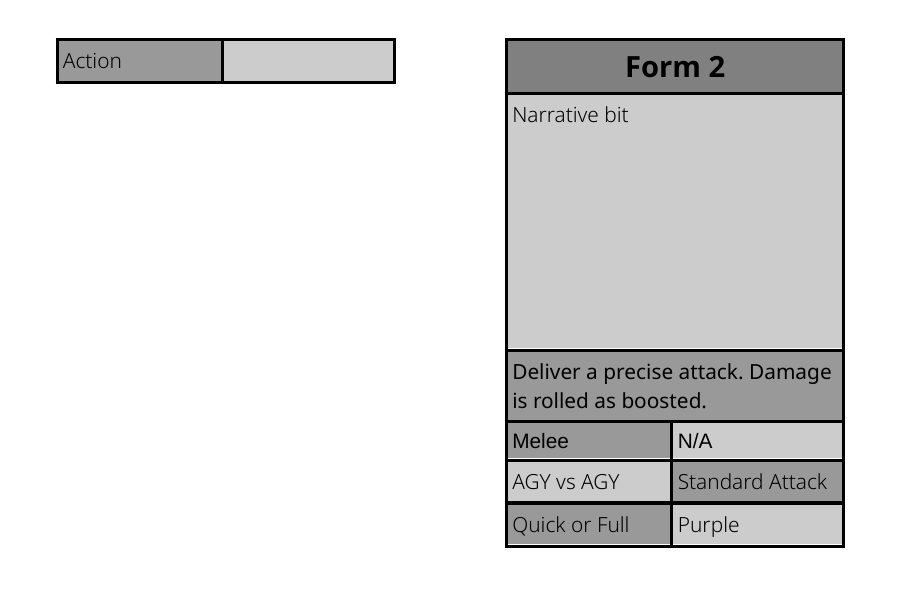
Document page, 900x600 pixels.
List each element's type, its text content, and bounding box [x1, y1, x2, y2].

table_cell Purple [673, 505, 842, 544]
table_cell Deliver a precise attack. Damage is rolled as boosted. [508, 352, 842, 420]
table_cell Melee [508, 423, 670, 458]
table_cell Narrative bit [508, 95, 842, 348]
table_cell [224, 41, 393, 81]
table_cell Quick or Full [508, 505, 670, 544]
table_header Form 2 [508, 41, 842, 92]
table_cell Standard Attack [673, 462, 842, 501]
table_cell Action [59, 41, 221, 81]
table_cell N/A [673, 423, 842, 458]
table_cell AGY vs AGY [508, 462, 670, 501]
